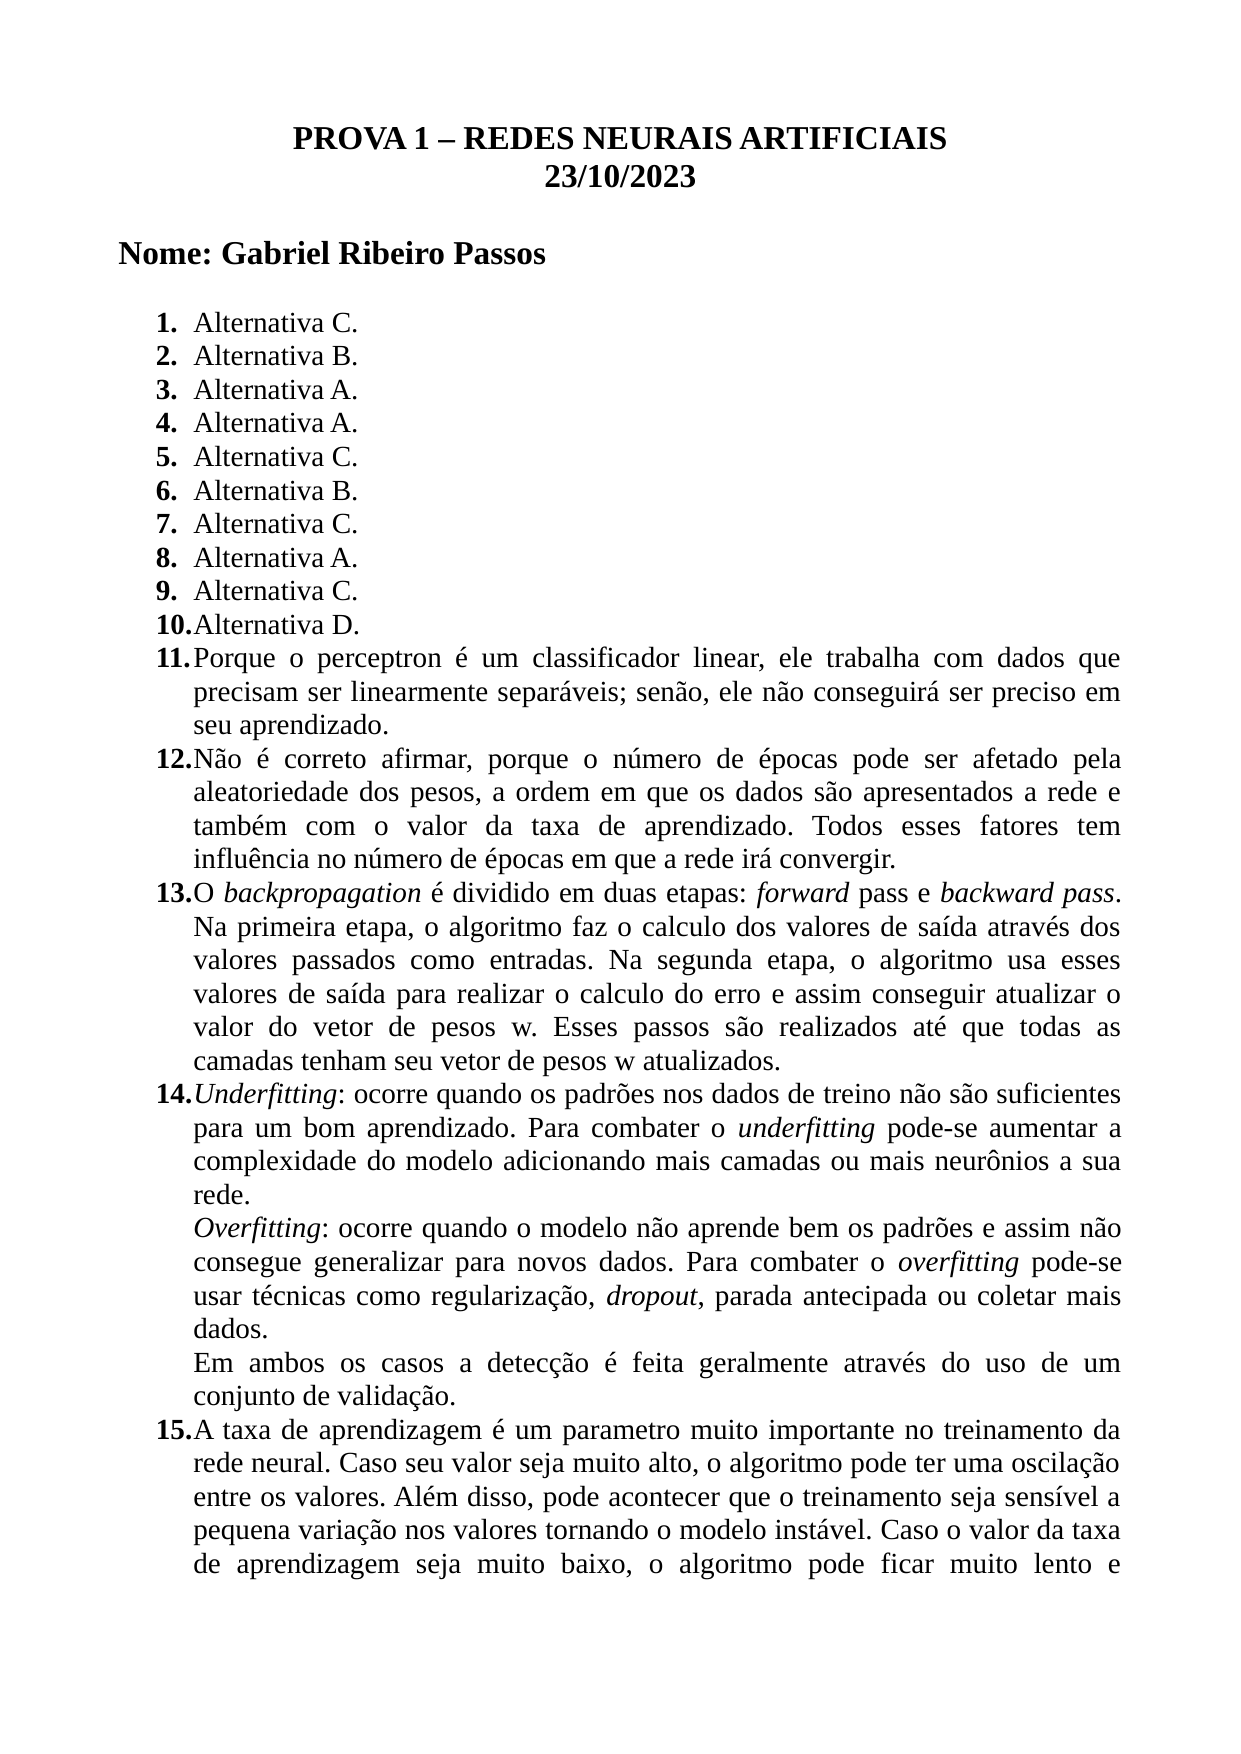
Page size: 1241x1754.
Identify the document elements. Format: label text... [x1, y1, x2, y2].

list Alternativa D. [156, 607, 1122, 640]
text Nome: Gabriel Ribeiro Passos [118, 233, 1122, 271]
list Não é correto afirmar, porque o número de épocas pode ser afetado pela aleatoriedade dos pesos, a ordem em que os dados são apresentados a rede e também com o valor da taxa de aprendizado. Todos esses fatores tem influência no número de épocas em que a rede irá convergir. [156, 741, 1122, 875]
list Alternativa C. [156, 305, 1122, 338]
text PROVA 1 – REDES NEURAIS ARTIFICIAIS [118, 118, 1122, 156]
list Overfitting: ocorre quando o modelo não aprende bem os padrões e assim não consegue generalizar para novos dados. Para combater o overfitting pode-se usar técnicas como regularização, dropout, parada antecipada ou coletar mais dados. [156, 1211, 1122, 1345]
list O backpropagation é dividido em duas etapas: forward pass e backward pass. Na primeira etapa, o algoritmo faz o calculo dos valores de saída através dos valores passados como entradas. Na segunda etapa, o algoritmo usa esses valores de saída para realizar o calculo do erro e assim conseguir atualizar o valor do vetor de pesos w. Esses passos são realizados até que todas as camadas tenham seu vetor de pesos w atualizados. [156, 875, 1122, 1076]
list Alternativa A. [156, 406, 1122, 439]
list A taxa de aprendizagem é um parametro muito importante no treinamento da rede neural. Caso seu valor seja muito alto, o algoritmo pode ter uma oscilação entre os valores. Além disso, pode acontecer que o treinamento seja sensível a pequena variação nos valores tornando o modelo instável. Caso o valor da taxa de aprendizagem seja muito baixo, o algoritmo pode ficar muito lento e [156, 1412, 1122, 1579]
text 23/10/2023 [118, 156, 1122, 195]
list Underfitting: ocorre quando os padrões nos dados de treino não são suficientes para um bom aprendizado. Para combater o underfitting pode-se aumentar a complexidade do modelo adicionando mais camadas ou mais neurônios a sua rede. [156, 1076, 1122, 1211]
list Alternativa C. [156, 506, 1122, 540]
list Alternativa B. [156, 338, 1122, 372]
list Alternativa C. [156, 439, 1122, 473]
list Em ambos os casos a detecção é feita geralmente através do uso de um conjunto de validação. [156, 1345, 1122, 1412]
list Porque o perceptron é um classificador linear, ele trabalha com dados que precisam ser linearmente separáveis; senão, ele não conseguirá ser preciso em seu aprendizado. [156, 640, 1122, 741]
list Alternativa C. [156, 573, 1122, 607]
list Alternativa A. [156, 540, 1122, 573]
list Alternativa A. [156, 372, 1122, 406]
list Alternativa B. [156, 473, 1122, 506]
